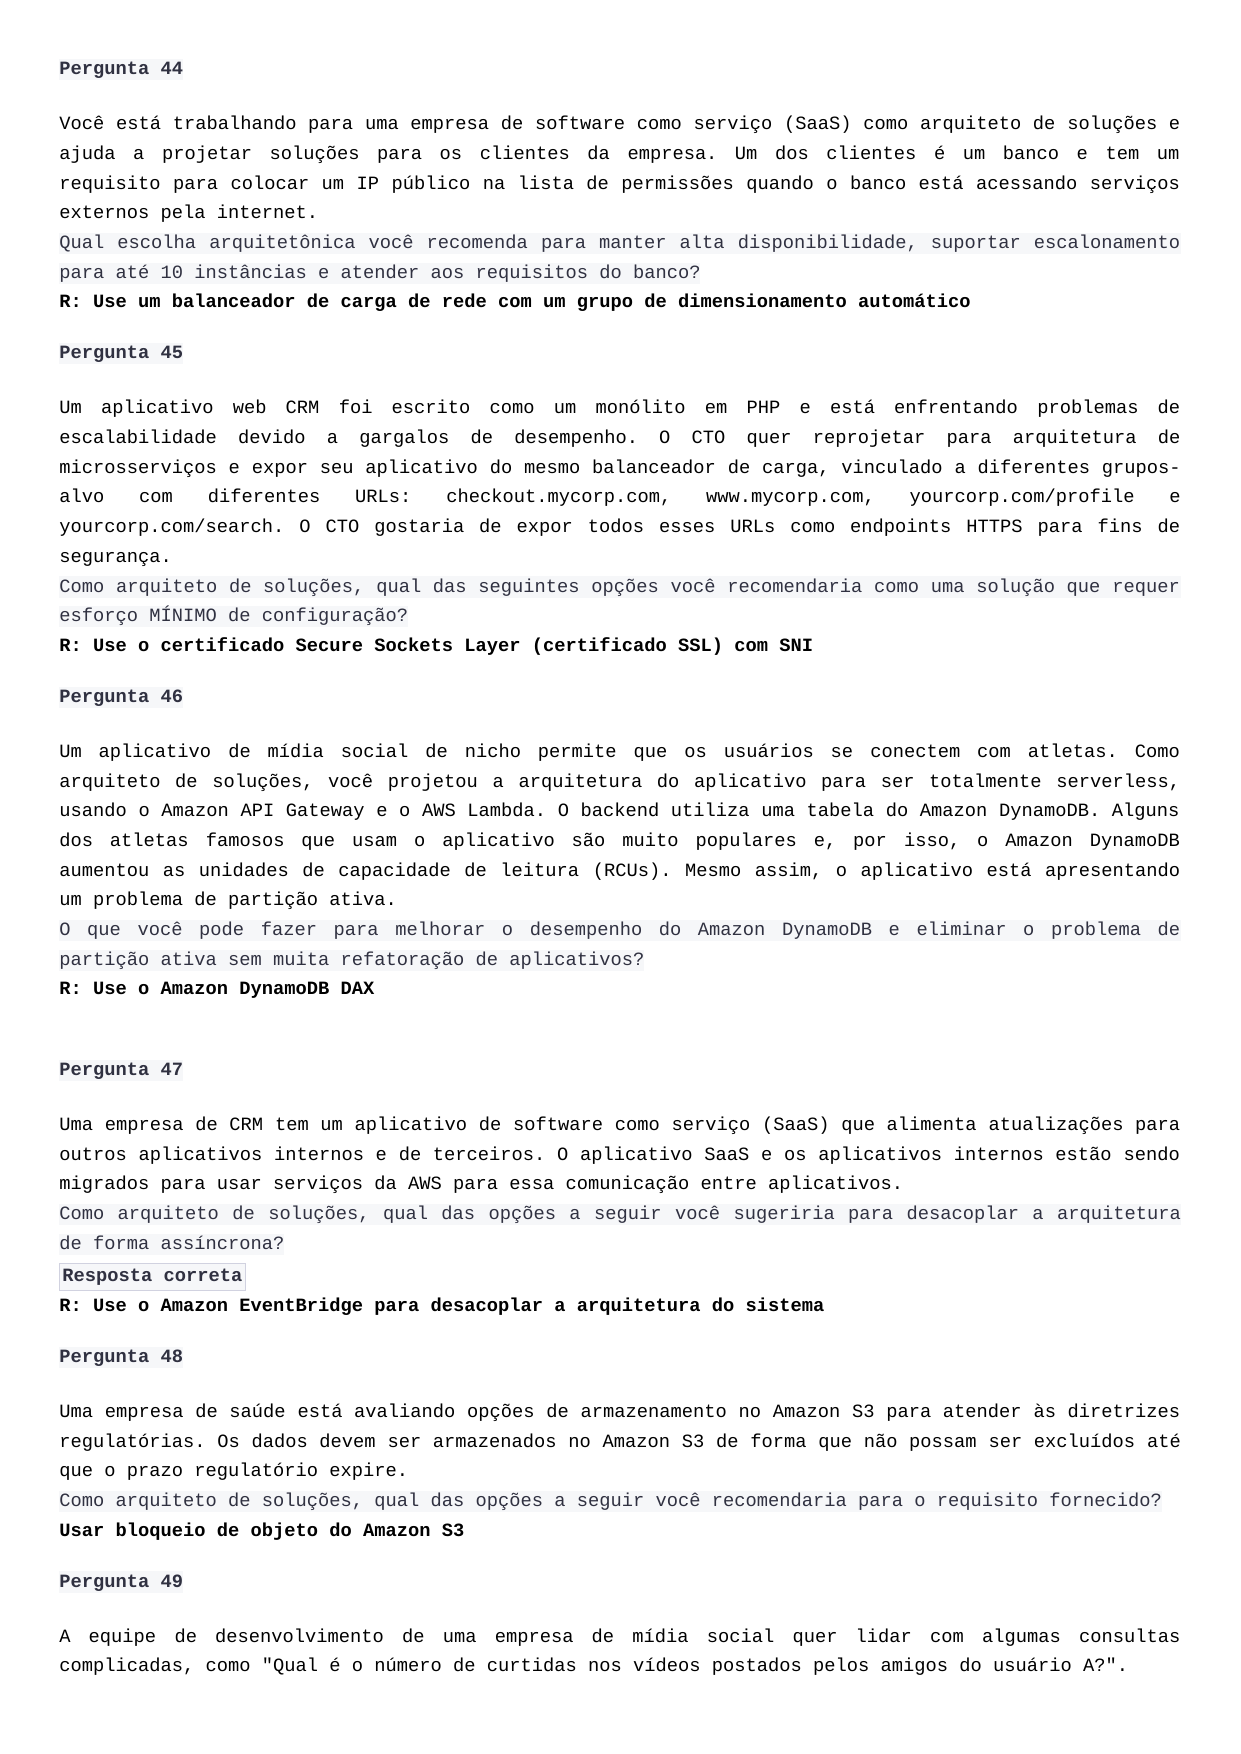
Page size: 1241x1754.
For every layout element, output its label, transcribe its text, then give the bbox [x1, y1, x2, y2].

text Uma empresa de CRM tem um aplicativo de software como serviço (SaaS) que alimenta atualizações para outros aplicativos internos e de terceiros. O aplicativo SaaS e os aplicativos internos estão sendo migrados para usar serviços da AWS para essa comunicação entre aplicativos. [59, 1115, 1181, 1195]
text Como arquiteto de soluções, qual das seguintes opções você recomendaria como uma solução que requer esforço MÍNIMO de configuração? [59, 576, 1181, 627]
text R: Use o certificado Secure Sockets Layer (certificado SSL) com SNI [59, 636, 1181, 657]
text Uma empresa de saúde está avaliando opções de armazenamento no Amazon S3 para atender às diretrizes regulatórias. Os dados devem ser armazenados no Amazon S3 de forma que não possam ser excluídos até que o prazo regulatório expire. [59, 1402, 1181, 1482]
text R: Use um balanceador de carga de rede com um grupo de dimensionamento automático [59, 292, 1181, 313]
text Pergunta 47 [59, 1060, 1181, 1081]
text Pergunta 46 [59, 687, 1181, 708]
text Resposta correta [60, 1264, 245, 1290]
text Qual escolha arquitetônica você recomenda para manter alta disponibilidade, suportar escalonamento para até 10 instâncias e atender aos requisitos do banco? [59, 233, 1181, 284]
text Usar bloqueio de objeto do Amazon S3 [59, 1521, 1181, 1542]
text Pergunta 44 [59, 59, 1181, 80]
text Como arquiteto de soluções, qual das opções a seguir você sugeriria para desacoplar a arquitetura de forma assíncrona? [59, 1204, 1181, 1255]
text Pergunta 45 [59, 343, 1181, 364]
text A equipe de desenvolvimento de uma empresa de mídia social quer lidar com algumas consultas complicadas, como "Qual é o número de curtidas nos vídeos postados pelos amigos do usuário A?". [59, 1627, 1181, 1677]
text Você está trabalhando para uma empresa de software como serviço (SaaS) como arquiteto de soluções e ajuda a projetar soluções para os clientes da empresa. Um dos clientes é um banco e tem um requisito para colocar um IP público na lista de permissões quando o banco está acessando serviços externos pela internet. [59, 114, 1181, 224]
text [246, 1263, 1181, 1291]
text R: Use o Amazon DynamoDB DAX [59, 979, 1181, 1000]
text Pergunta 49 [59, 1571, 1181, 1593]
text Pergunta 48 [59, 1347, 1181, 1368]
text Um aplicativo web CRM foi escrito como um monólito em PHP e está enfrentando problemas de escalabilidade devido a gargalos de desempenho. O CTO quer reprojetar para arquitetura de microsserviços e expor seu aplicativo do mesmo balanceador de carga, vinculado a diferentes grupos-alvo com diferentes URLs: checkout.mycorp.com, www.mycorp.com, yourcorp.com/profile e yourcorp.com/search. O CTO gostaria de expor todos esses URLs como endpoints HTTPS para fins de segurança. [59, 398, 1181, 568]
text O que você pode fazer para melhorar o desempenho do Amazon DynamoDB e eliminar o problema de partição ativa sem muita refatoração de aplicativos? [59, 920, 1181, 971]
text R: Use o Amazon EventBridge para desacoplar a arquitetura do sistema [59, 1296, 1181, 1317]
text Como arquiteto de soluções, qual das opções a seguir você recomendaria para o requisito fornecido? [59, 1491, 1181, 1512]
text Um aplicativo de mídia social de nicho permite que os usuários se conectem com atletas. Como arquiteto de soluções, você projetou a arquitetura do aplicativo para ser totalmente serverless, usando o Amazon API Gateway e o AWS Lambda. O backend utiliza uma tabela do Amazon DynamoDB. Alguns dos atletas famosos que usam o aplicativo são muito populares e, por isso, o Amazon DynamoDB aumentou as unidades de capacidade de leitura (RCUs). Mesmo assim, o aplicativo está apresentando um problema de partição ativa. [59, 742, 1181, 911]
